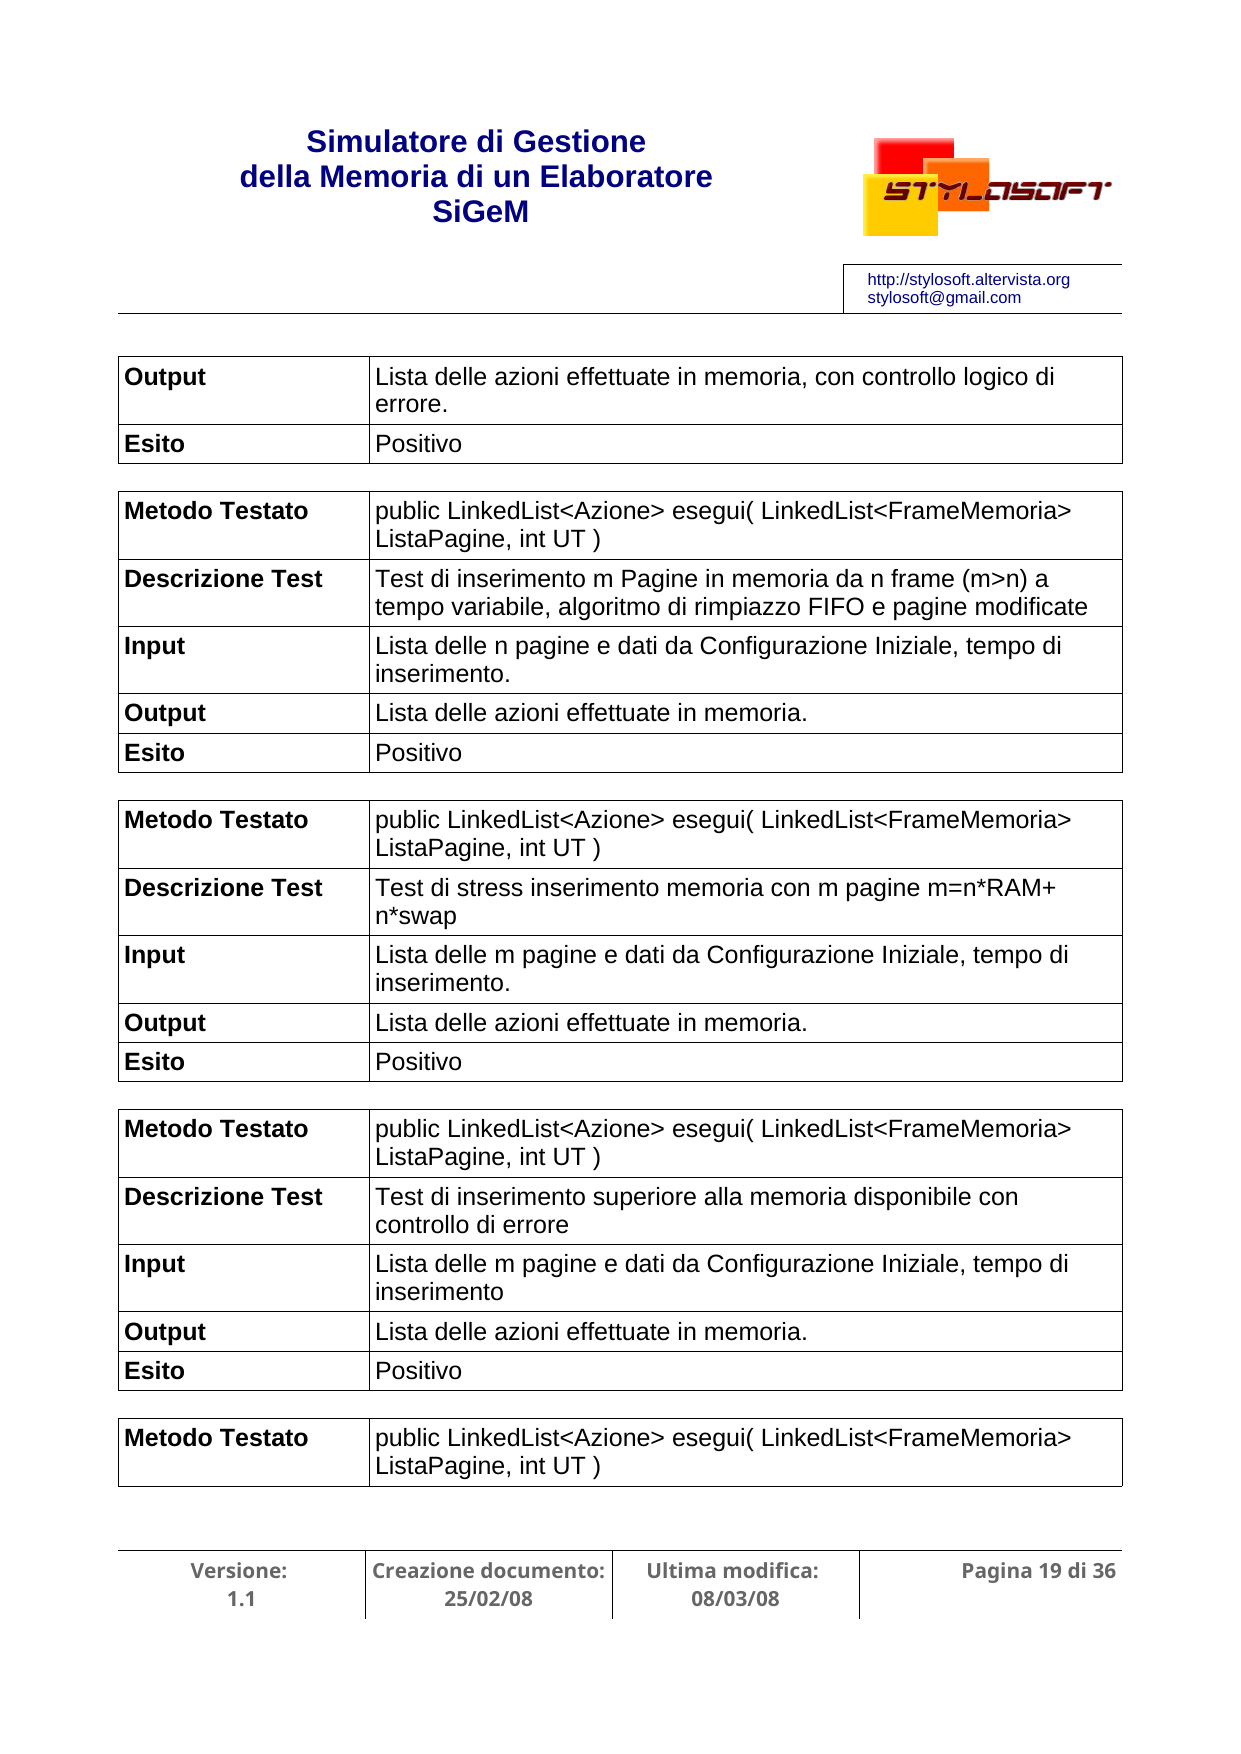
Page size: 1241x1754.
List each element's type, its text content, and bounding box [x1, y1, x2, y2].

table_cell Positivo [370, 1043, 1122, 1081]
picture [848, 123, 1117, 247]
table_cell Output [119, 357, 369, 424]
table_cell Output [119, 694, 369, 733]
table_header public LinkedList<Azione> esegui( LinkedList<FrameMemoria> ListaPagine, int UT ) [370, 801, 1122, 868]
table_cell Test di inserimento superiore alla memoria disponibile con controllo di errore [370, 1178, 1122, 1244]
table_cell Lista delle n pagine e dati da Configurazione Iniziale, tempo di inserimento. [370, 627, 1122, 693]
table_cell Lista delle azioni effettuate in memoria, con controllo logico di errore. [370, 357, 1122, 424]
table_header Metodo Testato [119, 492, 369, 558]
table_cell Output [119, 1312, 369, 1351]
table_header public LinkedList<Azione> esegui( LinkedList<FrameMemoria> ListaPagine, int UT ) [370, 1419, 1122, 1486]
table_cell Output [119, 1004, 369, 1042]
table_cell Descrizione Test [119, 869, 369, 935]
table_cell Esito [119, 1352, 369, 1390]
table_cell Test di inserimento m Pagine in memoria da n frame (m>n) a tempo variabile, algoritmo di rimpiazzo FIFO e pagine modificate [370, 560, 1122, 626]
table_cell Esito [119, 425, 369, 463]
table_cell Lista delle m pagine e dati da Configurazione Iniziale, tempo di inserimento. [370, 936, 1122, 1002]
table_header public LinkedList<Azione> esegui( LinkedList<FrameMemoria> ListaPagine, int UT ) [370, 1110, 1122, 1177]
table_header public LinkedList<Azione> esegui( LinkedList<FrameMemoria> ListaPagine, int UT ) [370, 492, 1122, 558]
table_cell Descrizione Test [119, 560, 369, 626]
table_cell Test di stress inserimento memoria con m pagine m=n*RAM+ n*swap [370, 869, 1122, 935]
table_cell Input [119, 1245, 369, 1311]
table_cell Positivo [370, 425, 1122, 463]
table_cell Lista delle azioni effettuate in memoria. [370, 694, 1122, 733]
table_cell Esito [119, 734, 369, 772]
table_cell Esito [119, 1043, 369, 1081]
table_cell Lista delle azioni effettuate in memoria. [370, 1312, 1122, 1351]
table_cell Positivo [370, 1352, 1122, 1390]
table_cell Input [119, 627, 369, 693]
table_cell Descrizione Test [119, 1178, 369, 1244]
table_header Metodo Testato [119, 801, 369, 868]
table_header Metodo Testato [119, 1419, 369, 1486]
table_cell Input [119, 936, 369, 1002]
table_cell Positivo [370, 734, 1122, 772]
table_header Metodo Testato [119, 1110, 369, 1177]
table_cell Lista delle m pagine e dati da Configurazione Iniziale, tempo di inserimento [370, 1245, 1122, 1311]
table_cell Lista delle azioni effettuate in memoria. [370, 1004, 1122, 1042]
